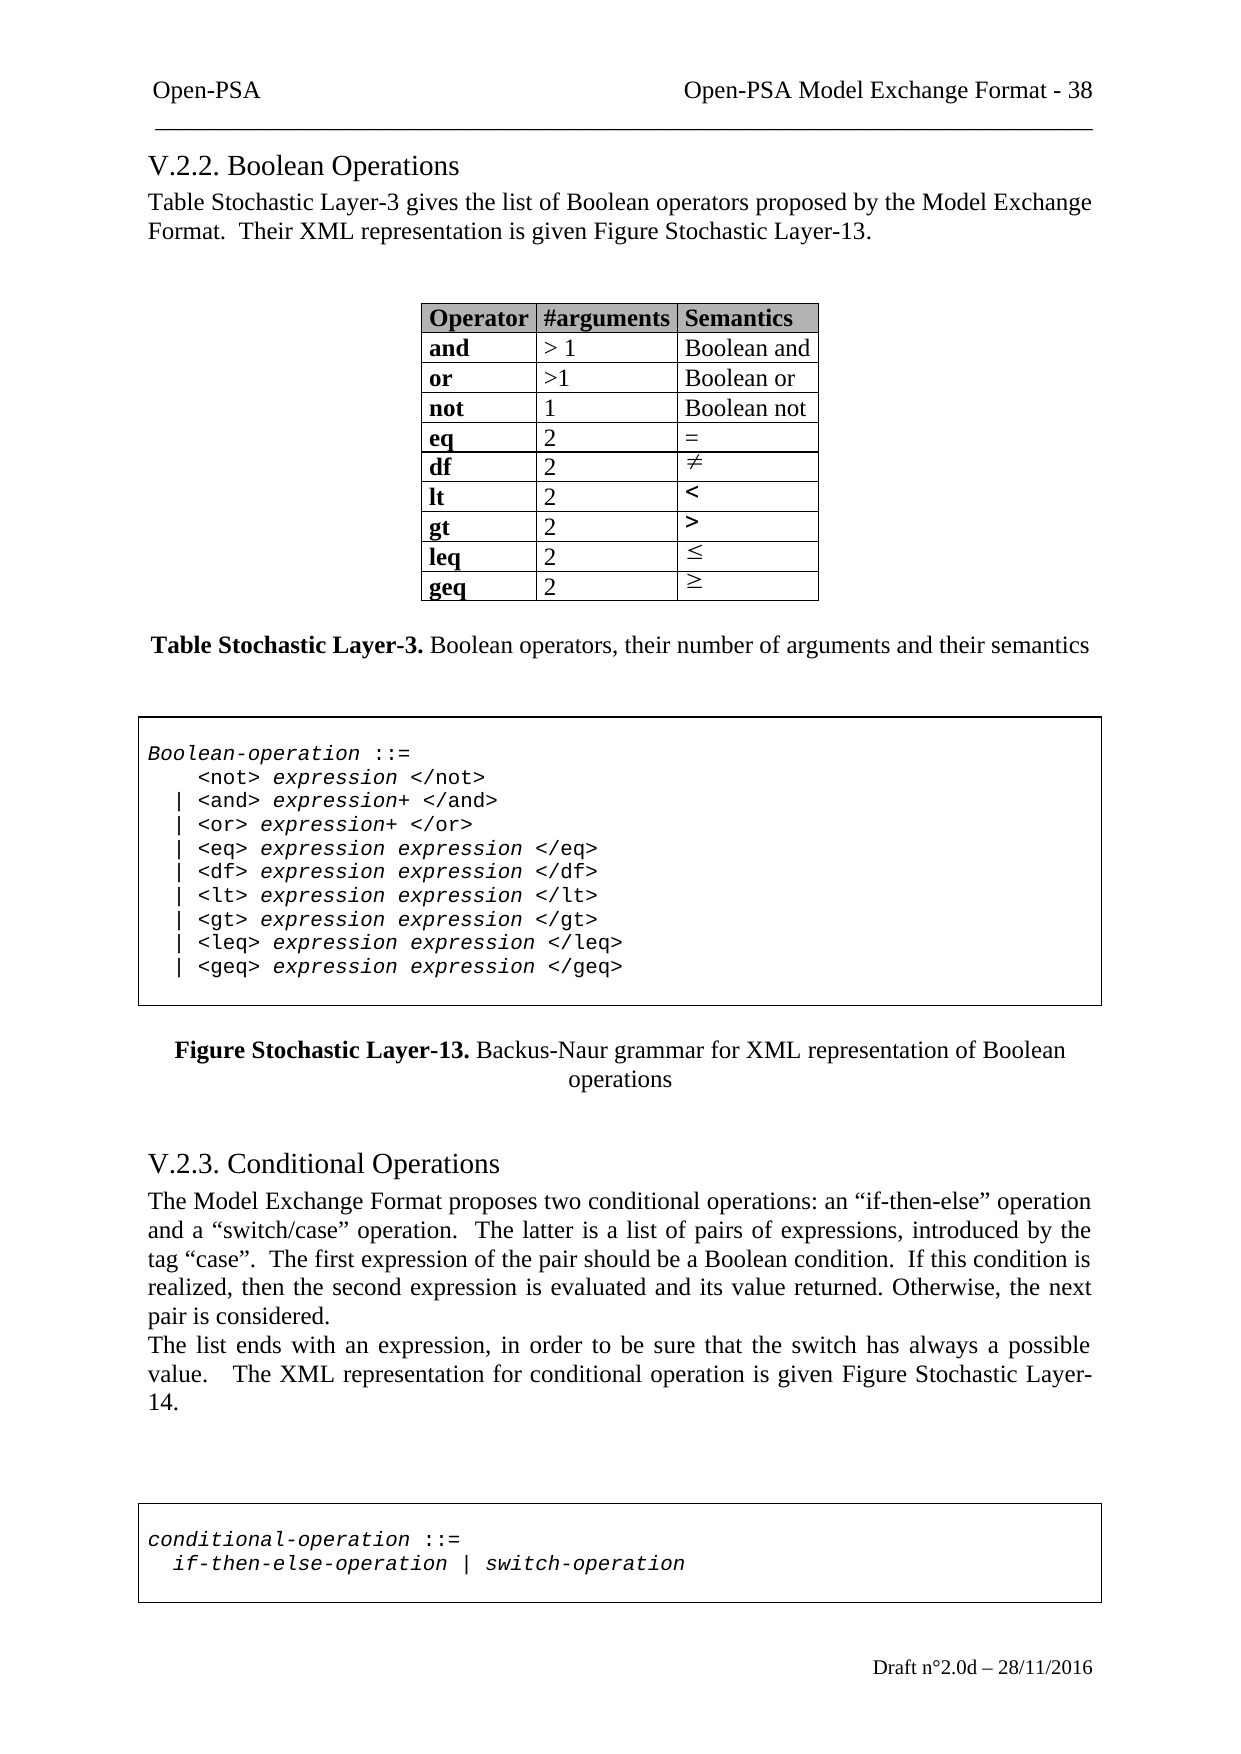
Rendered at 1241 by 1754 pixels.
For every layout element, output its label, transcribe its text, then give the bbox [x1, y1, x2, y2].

table_cell df [422, 453, 536, 481]
table_cell Boolean or [678, 363, 818, 392]
table_cell gt [422, 512, 536, 541]
table_cell >1 [537, 363, 677, 392]
table_cell 2 [537, 453, 677, 481]
table_cell 2 [537, 423, 677, 451]
table_cell 2 [537, 482, 677, 511]
table_cell  [678, 542, 818, 571]
text | <and> expression+ </and> [148, 790, 1093, 814]
text | <df> expression expression </df> [148, 861, 1093, 885]
table_cell not [422, 393, 536, 422]
text Table Stochastic Layer‑3. Boolean operators, their number of arguments and their semantics [148, 630, 1093, 659]
table_cell geq [422, 572, 536, 600]
text <not> expression </not> [148, 767, 1093, 790]
text Boolean-operation ::= [148, 743, 1093, 767]
subtitle Conditional Operations [148, 1146, 1093, 1180]
table_header #arguments [537, 304, 677, 332]
table_cell leq [422, 542, 536, 571]
text Figure Stochastic Layer‑13. Backus-Naur grammar for XML representation of Boolean operations [148, 1035, 1093, 1093]
table_cell = [678, 423, 818, 451]
table_cell 2 [537, 542, 677, 571]
text conditional-operation ::= [148, 1529, 1093, 1553]
text | <leq> expression expression </leq> [148, 932, 1093, 956]
table_cell  [678, 453, 818, 481]
table_header Operator [422, 304, 536, 332]
table_cell > 1 [537, 333, 677, 362]
table_cell lt [422, 482, 536, 511]
text | <or> expression+ </or> [148, 814, 1093, 838]
table_cell Boolean and [678, 333, 818, 362]
table_cell  [678, 482, 818, 511]
table_cell and [422, 333, 536, 362]
text The list ends with an expression, in order to be sure that the switch has always a possible value. The XML representation for conditional operation is given Figure Stochastic Layer-14. [148, 1330, 1093, 1416]
text | <lt> expression expression </lt> [148, 885, 1093, 909]
table_header Semantics [678, 304, 818, 332]
table_cell eq [422, 423, 536, 451]
table_cell Boolean not [678, 393, 818, 422]
table_cell 2 [537, 512, 677, 541]
text | <gt> expression expression </gt> [148, 909, 1093, 932]
text if-then-else-operation | switch-operation [148, 1553, 1093, 1576]
table_cell 1 [537, 393, 677, 422]
table_cell 2 [537, 572, 677, 600]
text Table Stochastic Layer-3 gives the list of Boolean operators proposed by the Model Exchange Format. Their XML representation is given Figure Stochastic Layer-13. [148, 187, 1093, 245]
text The Model Exchange Format proposes two conditional operations: an “if-then-else” operation and a “switch/case” operation. The latter is a list of pairs of expressions, introduced by the tag “case”. The first expression of the pair should be a Boolean condition. If this condition is realized, then the second expression is evaluated and its value returned. Otherwise, the next pair is considered. [148, 1186, 1093, 1330]
table_cell  [678, 512, 818, 541]
text | <eq> expression expression </eq> [148, 838, 1093, 861]
subtitle Boolean Operations [148, 148, 1093, 181]
text | <geq> expression expression </geq> [148, 956, 1093, 979]
table_cell  [678, 572, 818, 600]
table_cell or [422, 363, 536, 392]
